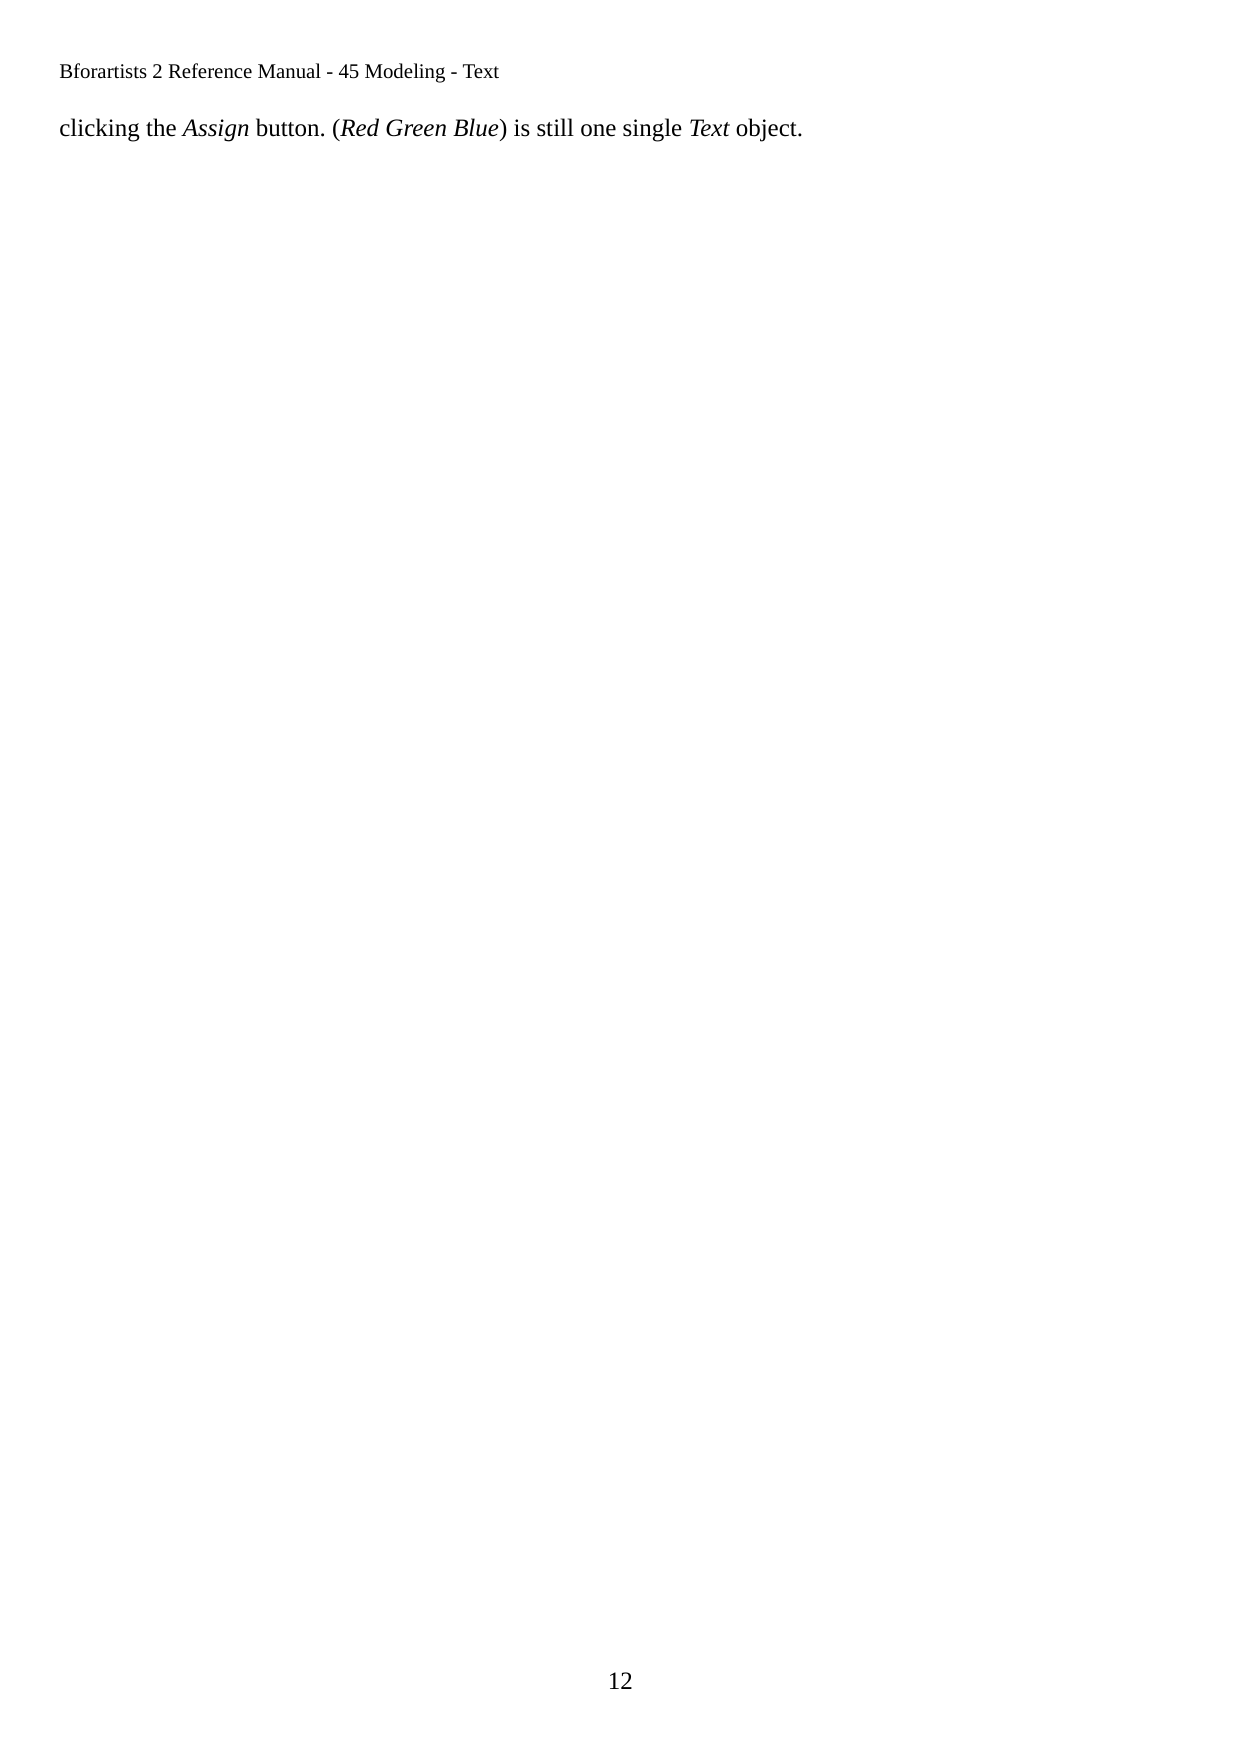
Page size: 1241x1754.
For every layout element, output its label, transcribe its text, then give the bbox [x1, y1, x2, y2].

text clicking the Assign button. (Red Green Blue) is still one single Text object. [59, 113, 1181, 141]
